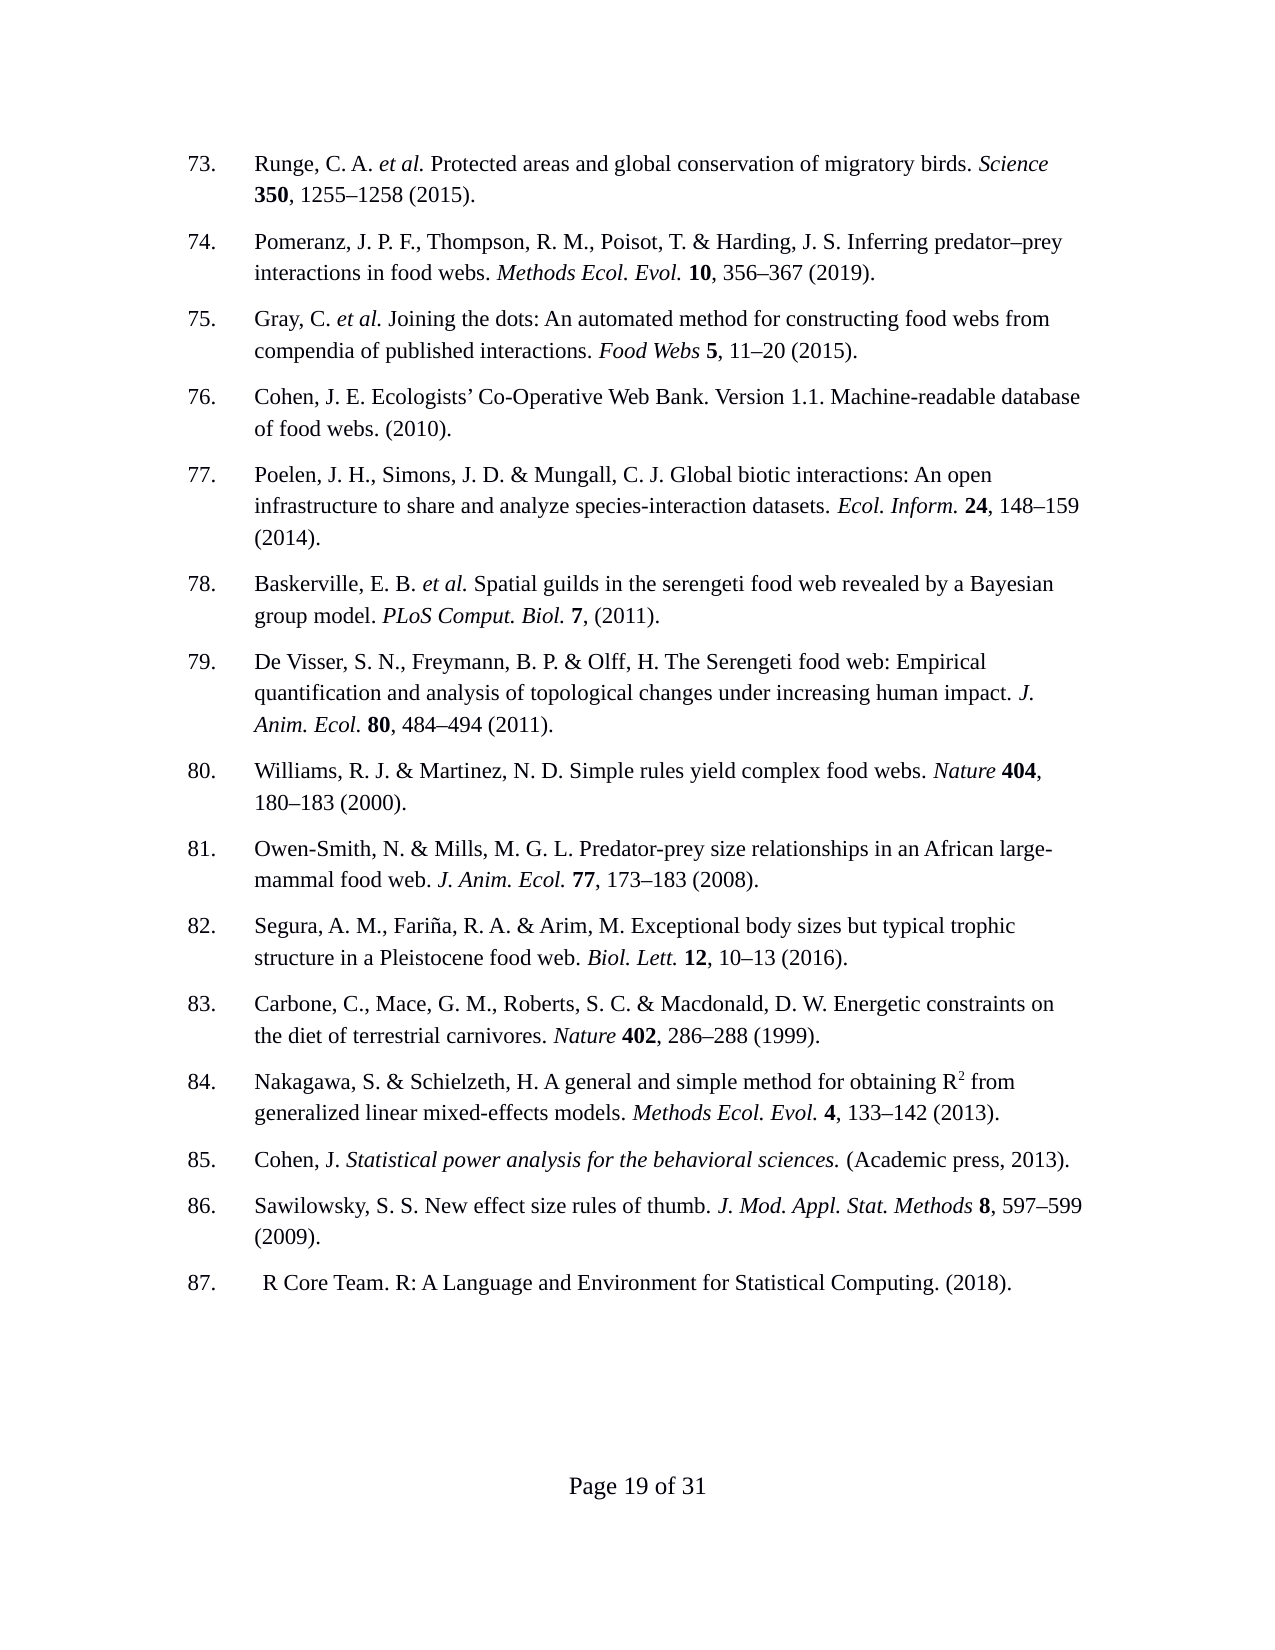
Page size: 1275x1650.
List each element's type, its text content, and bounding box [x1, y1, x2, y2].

text 87. R Core Team. R: A Language and Environment for Statistical Computing. (2018). [187, 1269, 1087, 1296]
text 77. Poelen, J. H., Simons, J. D. & Mungall, C. J. Global biotic interactions: An open infrastructure to share and analyze species-interaction datasets. Ecol. Inform. 24, 148–159 (2014). [187, 461, 1087, 550]
text 85. Cohen, J. Statistical power analysis for the behavioral sciences. (Academic press, 2013). [187, 1146, 1087, 1172]
text 78. Baskerville, E. B. et al. Spatial guilds in the serengeti food web revealed by a Bayesian group model. PLoS Comput. Biol. 7, (2011). [187, 570, 1087, 628]
text 75. Gray, C. et al. Joining the dots: An automated method for constructing food webs from compendia of published interactions. Food Webs 5, 11–20 (2015). [187, 305, 1087, 363]
text 83. Carbone, C., Mace, G. M., Roberts, S. C. & Macdonald, D. W. Energetic constraints on the diet of terrestrial carnivores. Nature 402, 286–288 (1999). [187, 990, 1087, 1048]
text 80. Williams, R. J. & Martinez, N. D. Simple rules yield complex food webs. Nature 404, 180–183 (2000). [187, 757, 1087, 815]
text 82. Segura, A. M., Fariña, R. A. & Arim, M. Exceptional body sizes but typical trophic structure in a Pleistocene food web. Biol. Lett. 12, 10–13 (2016). [187, 912, 1087, 970]
text 79. De Visser, S. N., Freymann, B. P. & Olff, H. The Serengeti food web: Empirical quantification and analysis of topological changes under increasing human impact. J. Anim. Ecol. 80, 484–494 (2011). [187, 648, 1087, 737]
text 81. Owen-Smith, N. & Mills, M. G. L. Predator-prey size relationships in an African large-mammal food web. J. Anim. Ecol. 77, 173–183 (2008). [187, 835, 1087, 893]
text 86. Sawilowsky, S. S. New effect size rules of thumb. J. Mod. Appl. Stat. Methods 8, 597–599 (2009). [187, 1192, 1087, 1250]
text 73. Runge, C. A. et al. Protected areas and global conservation of migratory birds. Science 350, 1255–1258 (2015). [187, 150, 1087, 208]
text 84. Nakagawa, S. & Schielzeth, H. A general and simple method for obtaining R2 from generalized linear mixed-effects models. Methods Ecol. Evol. 4, 133–142 (2013). [187, 1068, 1087, 1126]
text 76. Cohen, J. E. Ecologists’ Co-Operative Web Bank. Version 1.1. Machine-readable database of food webs. (2010). [187, 383, 1087, 441]
text 74. Pomeranz, J. P. F., Thompson, R. M., Poisot, T. & Harding, J. S. Inferring predator–prey interactions in food webs. Methods Ecol. Evol. 10, 356–367 (2019). [187, 228, 1087, 286]
